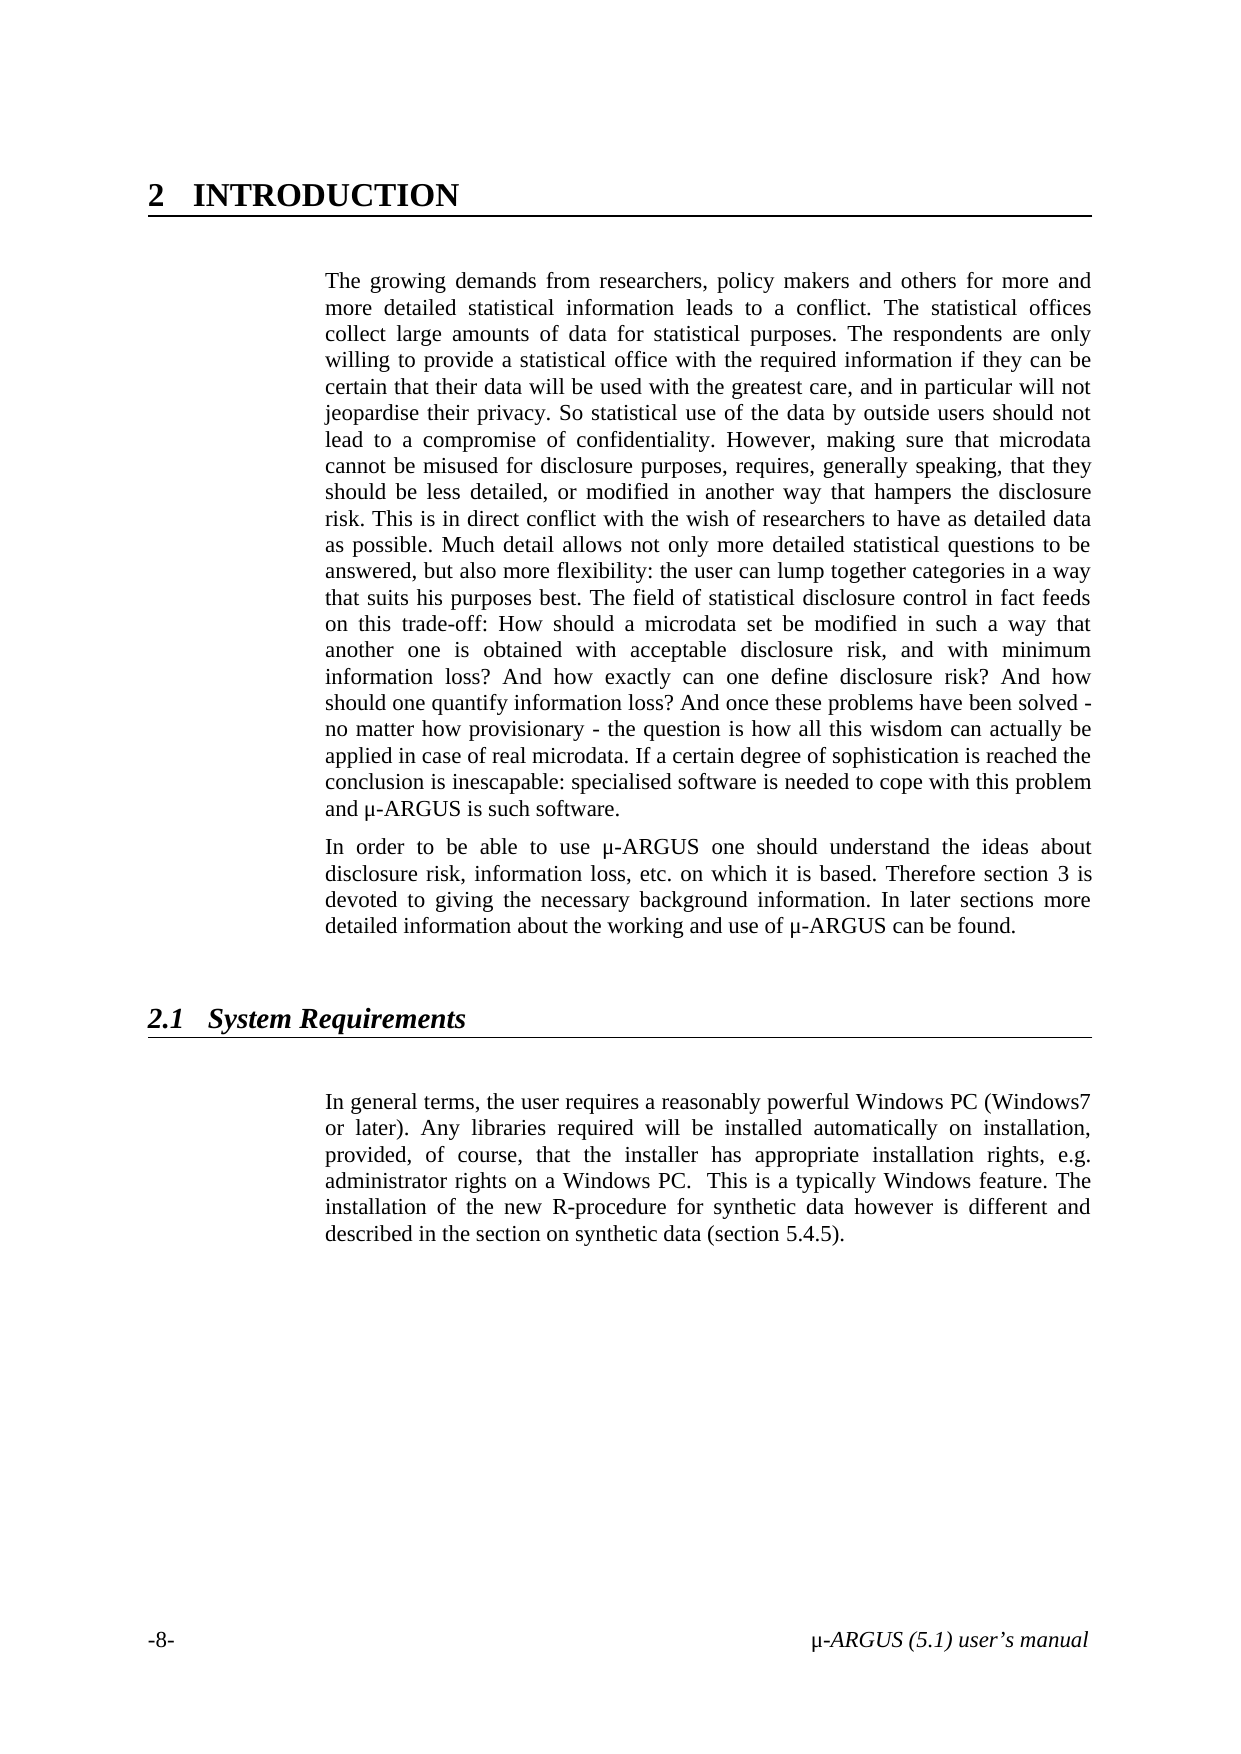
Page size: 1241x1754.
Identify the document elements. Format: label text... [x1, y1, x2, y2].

subtitle Introduction [148, 175, 1092, 215]
text The growing demands from researchers, policy makers and others for more and more detailed statistical information leads to a conflict. The statistical offices collect large amounts of data for statistical purposes. The respondents are only willing to provide a statistical office with the required information if they can be certain that their data will be used with the greatest care, and in particular will not jeopardise their privacy. So statistical use of the data by outside users should not lead to a compromise of confidentiality. However, making sure that microdata cannot be misused for disclosure purposes, requires, generally speaking, that they should be less detailed, or modified in another way that hampers the disclosure risk. This is in direct conflict with the wish of researchers to have as detailed data as possible. Much detail allows not only more detailed statistical questions to be answered, but also more flexibility: the user can lump together categories in a way that suits his purposes best. The field of statistical disclosure control in fact feeds on this trade-off: How should a microdata set be modified in such a way that another one is obtained with acceptable disclosure risk, and with minimum information loss? And how exactly can one define disclosure risk? And how should one quantify information loss? And once these problems have been solved - no matter how provisionary - the question is how all this wisdom can actually be applied in case of real microdata. If a certain degree of sophistication is reached the conclusion is inescapable: specialised software is needed to cope with this problem and μ-ARGUS is such software. [325, 267, 1092, 821]
text In general terms, the user requires a reasonably powerful Windows PC (Windows7 or later). Any libraries required will be installed automatically on installation, provided, of course, that the installer has appropriate installation rights, e.g. administrator rights on a Windows PC. This is a typically Windows feature. The installation of the new R-procedure for synthetic data however is different and described in the section on synthetic data (section 5.4.5). [325, 1088, 1092, 1246]
subtitle System Requirements [148, 1001, 1092, 1037]
text In order to be able to use μ-ARGUS one should understand the ideas about disclosure risk, information loss, etc. on which it is based. Therefore section 3 is devoted to giving the necessary background information. In later sections more detailed information about the working and use of μ-ARGUS can be found. [325, 833, 1092, 939]
